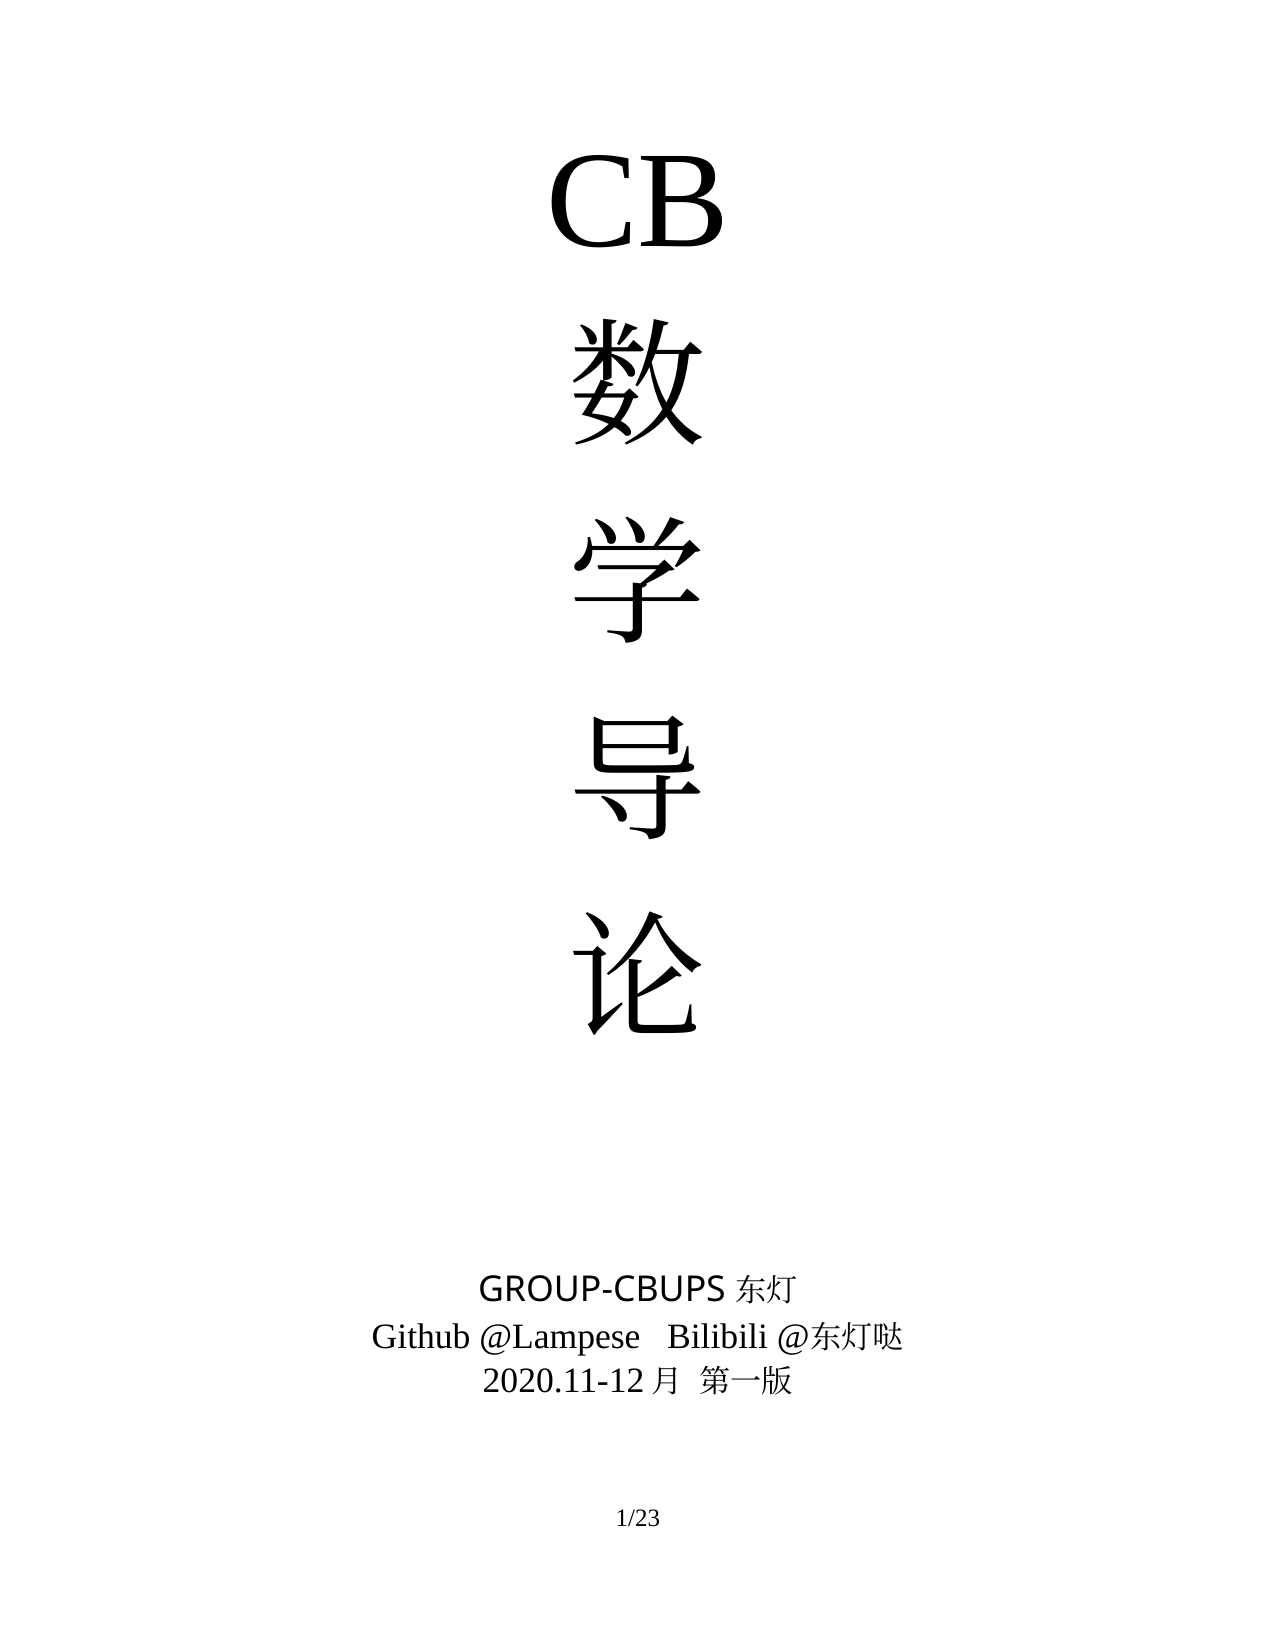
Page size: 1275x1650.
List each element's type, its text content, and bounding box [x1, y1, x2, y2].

text 论 [118, 869, 1157, 1067]
text 2020.11-12月 第一版 [118, 1357, 1157, 1402]
text CB [118, 118, 1157, 276]
text 数 [118, 276, 1157, 474]
text GROUP-CBUPS 东灯 [118, 1263, 1157, 1312]
text 学 [118, 474, 1157, 671]
text 导 [118, 671, 1157, 869]
text Github @Lampese Bilibili @东灯哒 [118, 1312, 1157, 1357]
